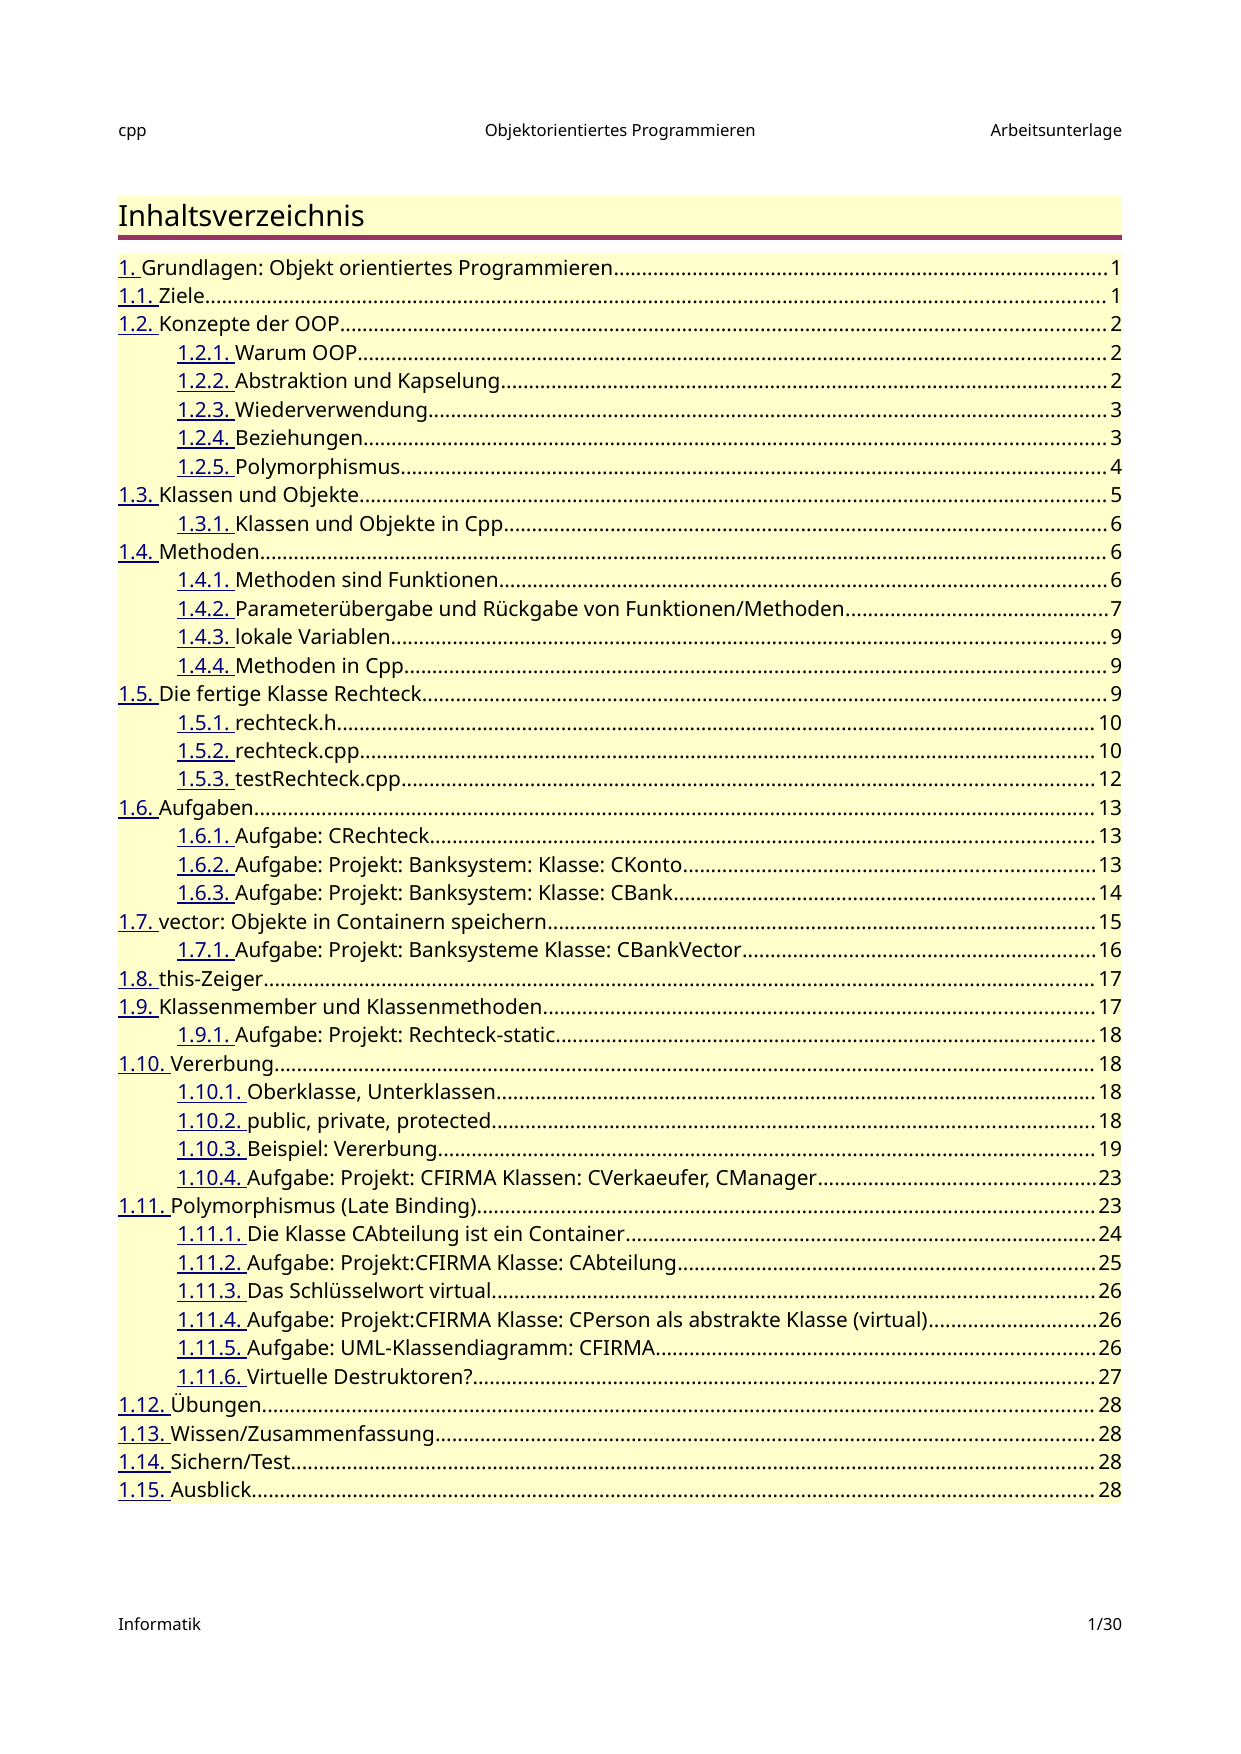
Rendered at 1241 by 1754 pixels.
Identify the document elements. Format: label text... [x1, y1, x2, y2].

text 1.2.2. Abstraktion und Kapselung 2 [177, 366, 1122, 395]
text 1.11.5. Aufgabe: UML-Klassendiagramm: CFIRMA 26 [177, 1333, 1122, 1362]
text 1.5.1. rechteck.h 10 [177, 708, 1122, 736]
text 1.6.2. Aufgabe: Projekt: Banksystem: Klasse: CKonto 13 [177, 850, 1122, 878]
text 1.10.4. Aufgabe: Projekt: CFIRMA Klassen: CVerkaeufer, CManager 23 [177, 1163, 1122, 1191]
text 1.6.3. Aufgabe: Projekt: Banksystem: Klasse: CBank 14 [177, 878, 1122, 907]
text 1.2.3. Wiederverwendung 3 [177, 395, 1122, 423]
text 1.10.3. Beispiel: Vererbung 19 [177, 1134, 1122, 1163]
text 1.2.5. Polymorphismus 4 [177, 452, 1122, 480]
text 1.1. Ziele 1 [118, 281, 1122, 309]
text 1.4.3. lokale Variablen 9 [177, 622, 1122, 651]
text 1.9.1. Aufgabe: Projekt: Rechteck-static 18 [177, 1021, 1122, 1049]
text 1.12. Übungen 28 [118, 1390, 1122, 1419]
text 1. Grundlagen: Objekt orientiertes Programmieren 1 [118, 253, 1122, 281]
text 1.6.1. Aufgabe: CRechteck 13 [177, 821, 1122, 850]
text 1.2.4. Beziehungen 3 [177, 423, 1122, 452]
text 1.11.6. Virtuelle Destruktoren? 27 [177, 1362, 1122, 1390]
text 1.4.1. Methoden sind Funktionen 6 [177, 566, 1122, 594]
text 1.11.1. Die Klasse CAbteilung ist ein Container 24 [177, 1219, 1122, 1248]
subtitle Inhaltsverzeichnis [118, 195, 1122, 235]
text 1.9. Klassenmember und Klassenmethoden 17 [118, 992, 1122, 1021]
text 1.14. Sichern/Test 28 [118, 1447, 1122, 1476]
text 1.11.3. Das Schlüsselwort virtual 26 [177, 1276, 1122, 1305]
text 1.3.1. Klassen und Objekte in Cpp 6 [177, 509, 1122, 537]
text 1.10.2. public, private, protected 18 [177, 1106, 1122, 1134]
text 1.10. Vererbung 18 [118, 1049, 1122, 1077]
text 1.8. this-Zeiger 17 [118, 964, 1122, 992]
text 1.5. Die fertige Klasse Rechteck 9 [118, 679, 1122, 708]
text 1.4. Methoden 6 [118, 537, 1122, 566]
text 1.7.1. Aufgabe: Projekt: Banksysteme Klasse: CBankVector 16 [177, 935, 1122, 964]
text 1.11. Polymorphismus (Late Binding) 23 [118, 1191, 1122, 1219]
text 1.5.3. testRechteck.cpp 12 [177, 764, 1122, 793]
text 1.10.1. Oberklasse, Unterklassen 18 [177, 1077, 1122, 1106]
text 1.2. Konzepte der OOP 2 [118, 309, 1122, 338]
text 1.7. vector: Objekte in Containern speichern 15 [118, 907, 1122, 935]
text 1.2.1. Warum OOP 2 [177, 338, 1122, 366]
text 1.13. Wissen/Zusammenfassung 28 [118, 1419, 1122, 1447]
text 1.5.2. rechteck.cpp 10 [177, 736, 1122, 764]
text 1.15. Ausblick 28 [118, 1476, 1122, 1504]
text 1.6. Aufgaben 13 [118, 793, 1122, 821]
text 1.4.4. Methoden in Cpp 9 [177, 651, 1122, 679]
text 1.11.4. Aufgabe: Projekt:CFIRMA Klasse: CPerson als abstrakte Klasse (virtual) 26 [177, 1305, 1122, 1333]
text 1.4.2. Parameterübergabe und Rückgabe von Funktionen/Methoden 7 [177, 594, 1122, 622]
text 1.3. Klassen und Objekte 5 [118, 480, 1122, 509]
text 1.11.2. Aufgabe: Projekt:CFIRMA Klasse: CAbteilung 25 [177, 1248, 1122, 1276]
